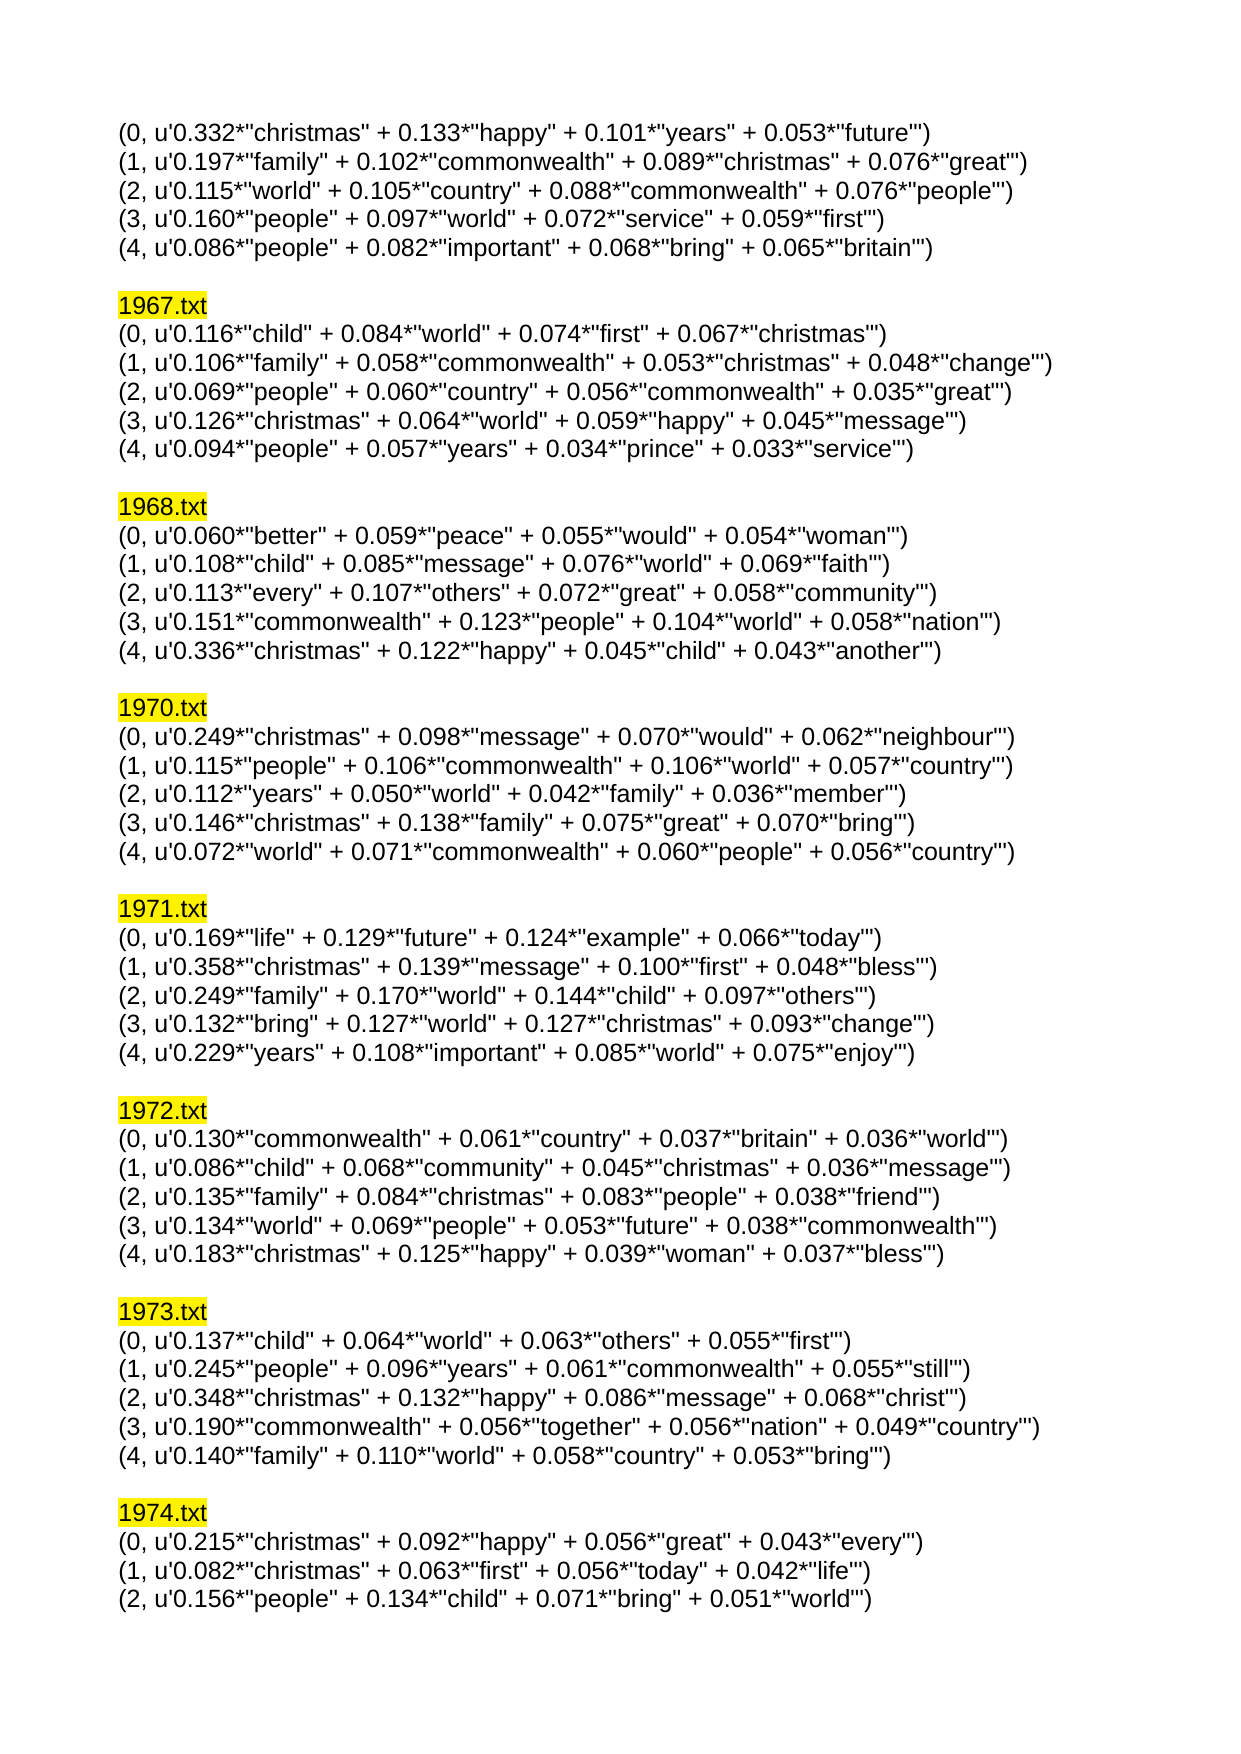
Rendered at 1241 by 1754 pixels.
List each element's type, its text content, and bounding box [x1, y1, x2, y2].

text (0, u'0.332*"christmas" + 0.133*"happy" + 0.101*"years" + 0.053*"future"') [118, 118, 1122, 147]
text (1, u'0.115*"people" + 0.106*"commonwealth" + 0.106*"world" + 0.057*"country"') [118, 751, 1122, 779]
text (0, u'0.137*"child" + 0.064*"world" + 0.063*"others" + 0.055*"first"') [118, 1326, 1122, 1354]
text (4, u'0.336*"christmas" + 0.122*"happy" + 0.045*"child" + 0.043*"another"') [118, 636, 1122, 664]
text (4, u'0.072*"world" + 0.071*"commonwealth" + 0.060*"people" + 0.056*"country"') [118, 837, 1122, 866]
text (3, u'0.146*"christmas" + 0.138*"family" + 0.075*"great" + 0.070*"bring"') [118, 808, 1122, 837]
text (2, u'0.113*"every" + 0.107*"others" + 0.072*"great" + 0.058*"community"') [118, 578, 1122, 607]
text (3, u'0.190*"commonwealth" + 0.056*"together" + 0.056*"nation" + 0.049*"country"') [118, 1412, 1122, 1441]
text (1, u'0.108*"child" + 0.085*"message" + 0.076*"world" + 0.069*"faith"') [118, 549, 1122, 578]
text (3, u'0.126*"christmas" + 0.064*"world" + 0.059*"happy" + 0.045*"message"') [118, 406, 1122, 434]
text (3, u'0.134*"world" + 0.069*"people" + 0.053*"future" + 0.038*"commonwealth"') [118, 1211, 1122, 1239]
text 1973.txt [118, 1297, 1122, 1326]
text (1, u'0.245*"people" + 0.096*"years" + 0.061*"commonwealth" + 0.055*"still"') [118, 1354, 1122, 1383]
text 1972.txt [118, 1096, 1122, 1124]
text 1971.txt [118, 894, 1122, 923]
text (2, u'0.249*"family" + 0.170*"world" + 0.144*"child" + 0.097*"others"') [118, 981, 1122, 1009]
text (3, u'0.132*"bring" + 0.127*"world" + 0.127*"christmas" + 0.093*"change"') [118, 1009, 1122, 1038]
text (4, u'0.229*"years" + 0.108*"important" + 0.085*"world" + 0.075*"enjoy"') [118, 1038, 1122, 1067]
text (1, u'0.358*"christmas" + 0.139*"message" + 0.100*"first" + 0.048*"bless"') [118, 952, 1122, 981]
text 1967.txt [118, 291, 1122, 319]
text 1974.txt [118, 1498, 1122, 1527]
text (1, u'0.106*"family" + 0.058*"commonwealth" + 0.053*"christmas" + 0.048*"change"') [118, 348, 1122, 377]
text (4, u'0.183*"christmas" + 0.125*"happy" + 0.039*"woman" + 0.037*"bless"') [118, 1239, 1122, 1268]
text (2, u'0.115*"world" + 0.105*"country" + 0.088*"commonwealth" + 0.076*"people"') [118, 176, 1122, 204]
text (0, u'0.060*"better" + 0.059*"peace" + 0.055*"would" + 0.054*"woman"') [118, 521, 1122, 549]
text (0, u'0.169*"life" + 0.129*"future" + 0.124*"example" + 0.066*"today"') [118, 923, 1122, 952]
text (2, u'0.348*"christmas" + 0.132*"happy" + 0.086*"message" + 0.068*"christ"') [118, 1383, 1122, 1412]
text (3, u'0.151*"commonwealth" + 0.123*"people" + 0.104*"world" + 0.058*"nation"') [118, 607, 1122, 636]
text 1968.txt [118, 492, 1122, 521]
text (0, u'0.249*"christmas" + 0.098*"message" + 0.070*"would" + 0.062*"neighbour"') [118, 722, 1122, 751]
text 1970.txt [118, 693, 1122, 722]
text (1, u'0.197*"family" + 0.102*"commonwealth" + 0.089*"christmas" + 0.076*"great"') [118, 147, 1122, 176]
text (0, u'0.130*"commonwealth" + 0.061*"country" + 0.037*"britain" + 0.036*"world"') [118, 1124, 1122, 1153]
text (4, u'0.094*"people" + 0.057*"years" + 0.034*"prince" + 0.033*"service"') [118, 434, 1122, 463]
text (4, u'0.086*"people" + 0.082*"important" + 0.068*"bring" + 0.065*"britain"') [118, 233, 1122, 262]
text (0, u'0.116*"child" + 0.084*"world" + 0.074*"first" + 0.067*"christmas"') [118, 319, 1122, 348]
text (4, u'0.140*"family" + 0.110*"world" + 0.058*"country" + 0.053*"bring"') [118, 1441, 1122, 1469]
text (0, u'0.215*"christmas" + 0.092*"happy" + 0.056*"great" + 0.043*"every"') [118, 1527, 1122, 1556]
text (2, u'0.112*"years" + 0.050*"world" + 0.042*"family" + 0.036*"member"') [118, 779, 1122, 808]
text (2, u'0.156*"people" + 0.134*"child" + 0.071*"bring" + 0.051*"world"') [118, 1584, 1122, 1613]
text (1, u'0.082*"christmas" + 0.063*"first" + 0.056*"today" + 0.042*"life"') [118, 1556, 1122, 1584]
text (1, u'0.086*"child" + 0.068*"community" + 0.045*"christmas" + 0.036*"message"') [118, 1153, 1122, 1182]
text (2, u'0.135*"family" + 0.084*"christmas" + 0.083*"people" + 0.038*"friend"') [118, 1182, 1122, 1211]
text (2, u'0.069*"people" + 0.060*"country" + 0.056*"commonwealth" + 0.035*"great"') [118, 377, 1122, 406]
text (3, u'0.160*"people" + 0.097*"world" + 0.072*"service" + 0.059*"first"') [118, 204, 1122, 233]
